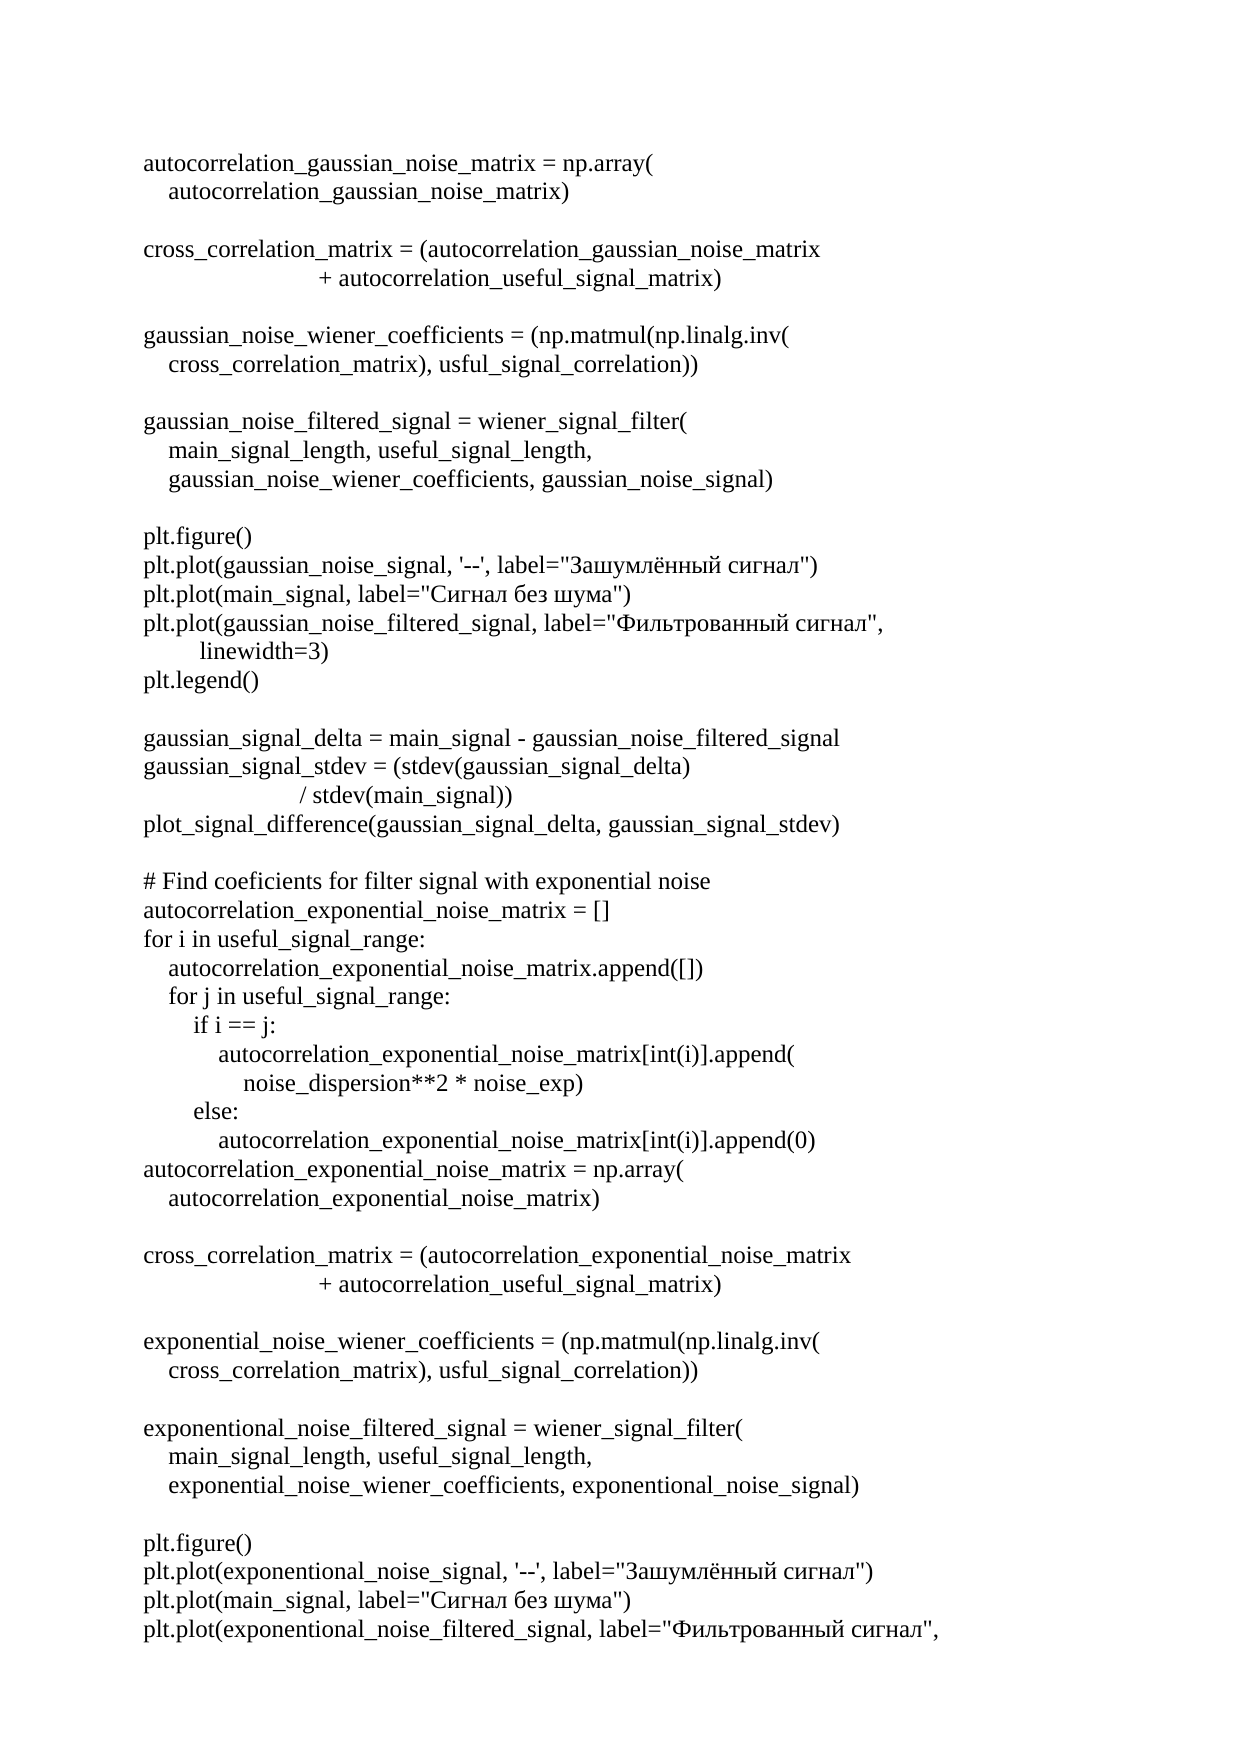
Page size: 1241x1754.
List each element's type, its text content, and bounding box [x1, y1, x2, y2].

text plt.legend() [118, 665, 1122, 694]
text plt.figure() [118, 1528, 1122, 1556]
text plt.figure() [118, 521, 1122, 550]
text plt.plot(main_signal, label="Сигнал без шума") [118, 579, 1122, 608]
text if i == j: [118, 1010, 1122, 1039]
text for i in useful_signal_range: [118, 924, 1122, 953]
text plt.plot(gaussian_noise_signal, '--', label="Зашумлённый сигнал") [118, 550, 1122, 579]
text exponentional_noise_filtered_signal = wiener_signal_filter( [118, 1413, 1122, 1441]
text noise_dispersion**2 * noise_exp) [118, 1068, 1122, 1096]
text autocorrelation_gaussian_noise_matrix = np.array( [118, 148, 1122, 176]
text else: [118, 1096, 1122, 1125]
text autocorrelation_exponential_noise_matrix = [] [118, 895, 1122, 924]
text # Find coeficients for filter signal with exponential noise [118, 866, 1122, 895]
text autocorrelation_gaussian_noise_matrix) [118, 176, 1122, 205]
text plt.plot(main_signal, label="Сигнал без шума") [118, 1585, 1122, 1614]
text linewidth=3) [118, 636, 1122, 665]
text plt.plot(gaussian_noise_filtered_signal, label="Фильтрованный сигнал", [118, 608, 1122, 636]
text plot_signal_difference(gaussian_signal_delta, gaussian_signal_stdev) [118, 809, 1122, 838]
text main_signal_length, useful_signal_length, [118, 1441, 1122, 1470]
text for j in useful_signal_range: [118, 981, 1122, 1010]
text autocorrelation_exponential_noise_matrix = np.array( [118, 1154, 1122, 1183]
text cross_correlation_matrix), usful_signal_correlation)) [118, 1355, 1122, 1384]
text gaussian_signal_stdev = (stdev(gaussian_signal_delta) [118, 751, 1122, 780]
text gaussian_noise_filtered_signal = wiener_signal_filter( [118, 406, 1122, 435]
text + autocorrelation_useful_signal_matrix) [118, 1269, 1122, 1298]
text main_signal_length, useful_signal_length, [118, 435, 1122, 464]
text plt.plot(exponentional_noise_signal, '--', label="Зашумлённый сигнал") [118, 1556, 1122, 1585]
text gaussian_noise_wiener_coefficients, gaussian_noise_signal) [118, 464, 1122, 493]
text autocorrelation_exponential_noise_matrix.append([]) [118, 953, 1122, 981]
text exponential_noise_wiener_coefficients, exponentional_noise_signal) [118, 1470, 1122, 1499]
text autocorrelation_exponential_noise_matrix) [118, 1183, 1122, 1211]
text gaussian_noise_wiener_coefficients = (np.matmul(np.linalg.inv( [118, 320, 1122, 349]
text gaussian_signal_delta = main_signal - gaussian_noise_filtered_signal [118, 723, 1122, 751]
text / stdev(main_signal)) [118, 780, 1122, 809]
text autocorrelation_exponential_noise_matrix[int(i)].append(0) [118, 1125, 1122, 1154]
text plt.plot(exponentional_noise_filtered_signal, label="Фильтрованный сигнал", [118, 1614, 1122, 1643]
text cross_correlation_matrix = (autocorrelation_gaussian_noise_matrix [118, 234, 1122, 263]
text exponential_noise_wiener_coefficients = (np.matmul(np.linalg.inv( [118, 1326, 1122, 1355]
text cross_correlation_matrix = (autocorrelation_exponential_noise_matrix [118, 1240, 1122, 1269]
text + autocorrelation_useful_signal_matrix) [118, 263, 1122, 291]
text autocorrelation_exponential_noise_matrix[int(i)].append( [118, 1039, 1122, 1068]
text cross_correlation_matrix), usful_signal_correlation)) [118, 349, 1122, 378]
